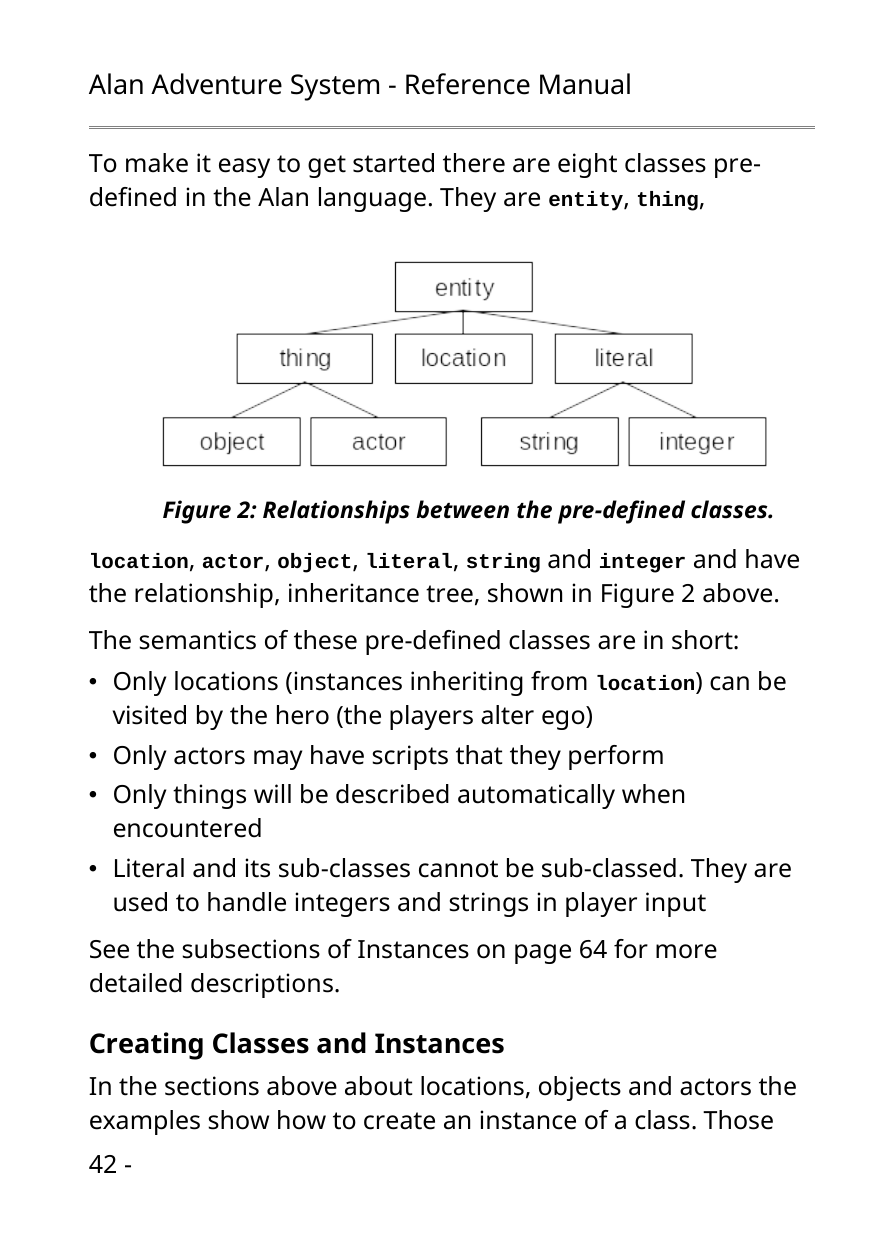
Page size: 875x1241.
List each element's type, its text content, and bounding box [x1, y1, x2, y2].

text The semantics of these pre-defined classes are in short: [88, 623, 815, 657]
subtitle Creating Classes and Instances [88, 1025, 815, 1062]
list Literal and its sub-classes cannot be sub-classed. They are used to handle integers and strings in player input [88, 851, 815, 919]
list Figure 2: Relationships between the pre-defined classes. [90, 226, 849, 525]
list Only actors may have scripts that they perform [88, 738, 815, 772]
list Only things will be described automatically when encountered [88, 777, 815, 845]
text See the subsections of Instances on page 46 for more detailed descriptions. [88, 932, 815, 999]
text In the sections above about locations, objects and actors the examples show how to create an instance of a class. Those [88, 1069, 815, 1137]
list Only locations (instances inheriting from location) can be visited by the hero (the players alter ego) [88, 664, 815, 732]
text To make it easy to get started there are eight classes pre-defined in the Alan language. They are entity, thing, location, actor, object, literal, string and integer and have the relationship, inheritance tree, shown in Figure 2 above. [88, 146, 815, 610]
